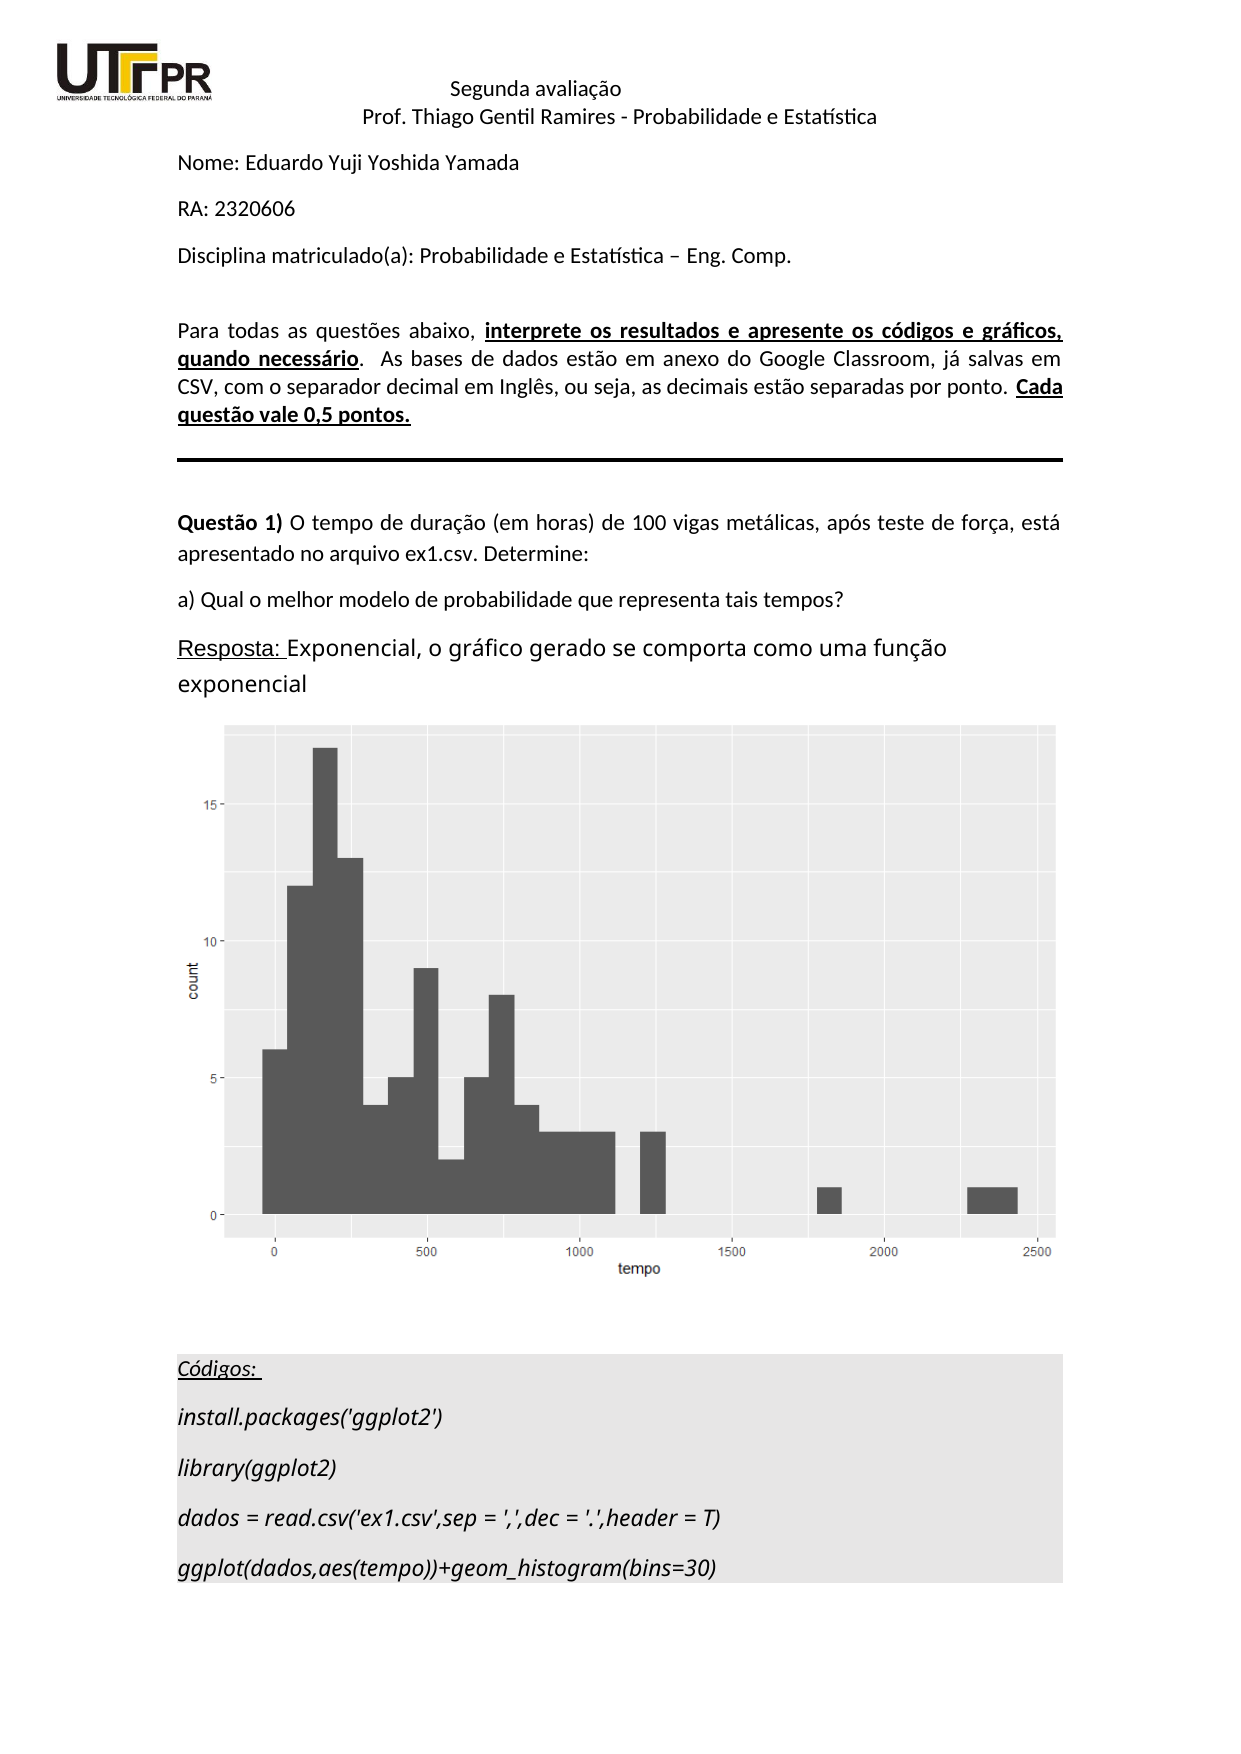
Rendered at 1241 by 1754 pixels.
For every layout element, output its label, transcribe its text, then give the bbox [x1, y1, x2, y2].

text Códigos: [177, 1354, 1063, 1382]
text Questão 1) O tempo de duração (em horas) de 100 vigas metálicas, após teste de força, está apresentado no arquivo ex1.csv. Determine: [177, 508, 1063, 567]
text Resposta: Exponencial, o gráfico gerado se comporta como uma função exponencial [177, 632, 1063, 699]
text install.packages('ggplot2') [177, 1401, 1063, 1432]
picture [177, 718, 1063, 1284]
text a) Qual o melhor modelo de probabilidade que representa tais tempos? [177, 586, 1063, 613]
text library(ggplot2) [177, 1451, 1063, 1483]
text Nome: Eduardo Yuji Yoshida Yamada [177, 148, 1063, 176]
text Para todas as questões abaixo, interprete os resultados e apresente os códigos e gráficos, quando necessário. As bases de dados estão em anexo do Google Classroom, já salvas em CSV, com o separador decimal em Inglês, ou seja, as decimais estão separadas por ponto. Cada questão vale 0,5 pontos. [177, 316, 1063, 428]
text dados = read.csv('ex1.csv',sep = ',',dec = '.',header = T) [177, 1502, 1063, 1533]
picture [56, 28, 212, 116]
text ggplot(dados,aes(tempo))+geom_histogram(bins=30) [177, 1552, 1063, 1583]
text Disciplina matriculado(a): Probabilidade e Estatística – Eng. Comp. [177, 241, 1063, 269]
text RA: 2320606 [177, 194, 1063, 222]
